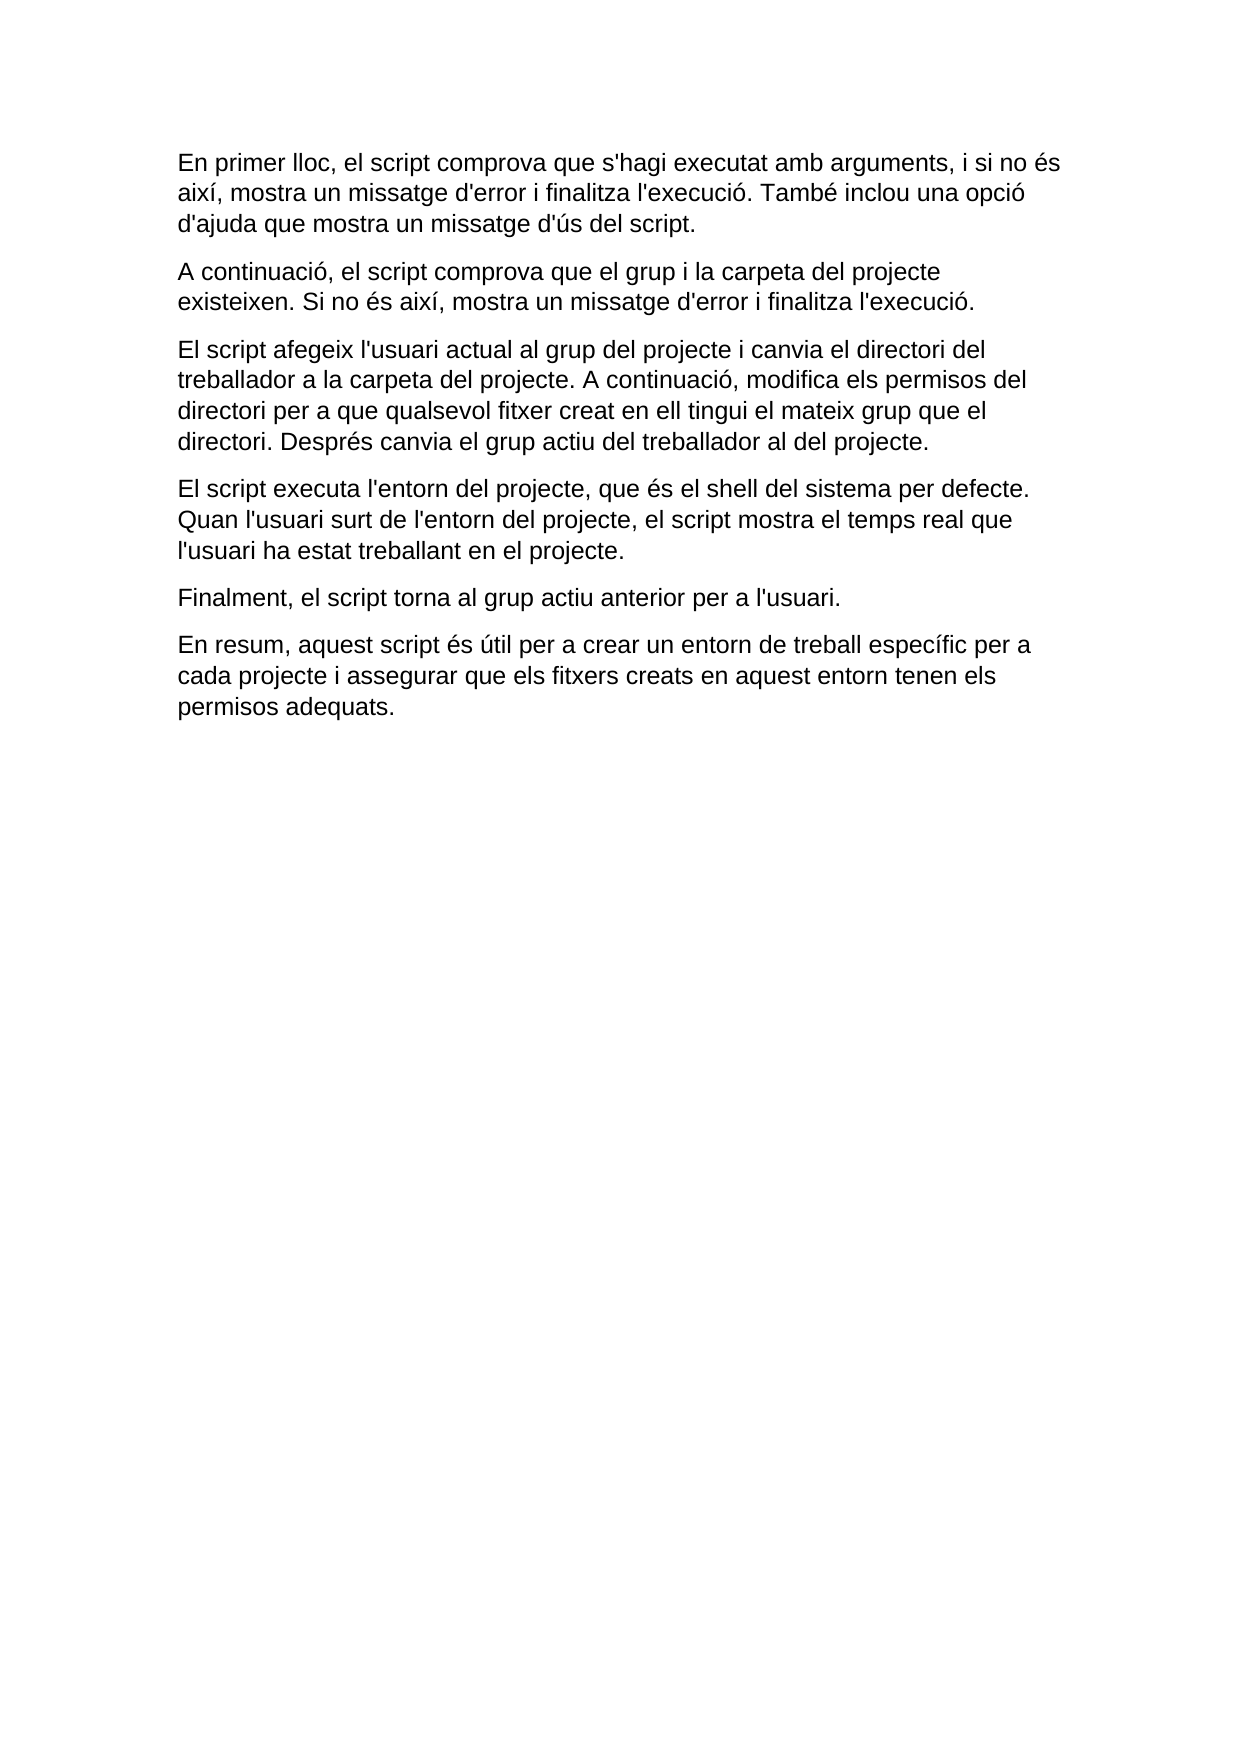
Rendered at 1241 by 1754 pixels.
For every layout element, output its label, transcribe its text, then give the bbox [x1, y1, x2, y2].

text El script executa l'entorn del projecte, que és el shell del sistema per defecte. Quan l'usuari surt de l'entorn del projecte, el script mostra el temps real que l'usuari ha estat treballant en el projecte. [177, 474, 1063, 564]
text A continuació, el script comprova que el grup i la carpeta del projecte existeixen. Si no és així, mostra un missatge d'error i finalitza l'execució. [177, 256, 1063, 316]
text En primer lloc, el script comprova que s'hagi executat amb arguments, i si no és així, mostra un missatge d'error i finalitza l'execució. També inclou una opció d'ajuda que mostra un missatge d'ús del script. [177, 148, 1063, 238]
text Finalment, el script torna al grup actiu anterior per a l'usuari. [177, 583, 1063, 612]
text El script afegeix l'usuari actual al grup del projecte i canvia el directori del treballador a la carpeta del projecte. A continuació, modifica els permisos del directori per a que qualsevol fitxer creat en ell tingui el mateix grup que el directori. Després canvia el grup actiu del treballador al del projecte. [177, 334, 1063, 456]
text En resum, aquest script és útil per a crear un entorn de treball específic per a cada projecte i assegurar que els fitxers creats en aquest entorn tenen els permisos adequats. [177, 630, 1063, 721]
